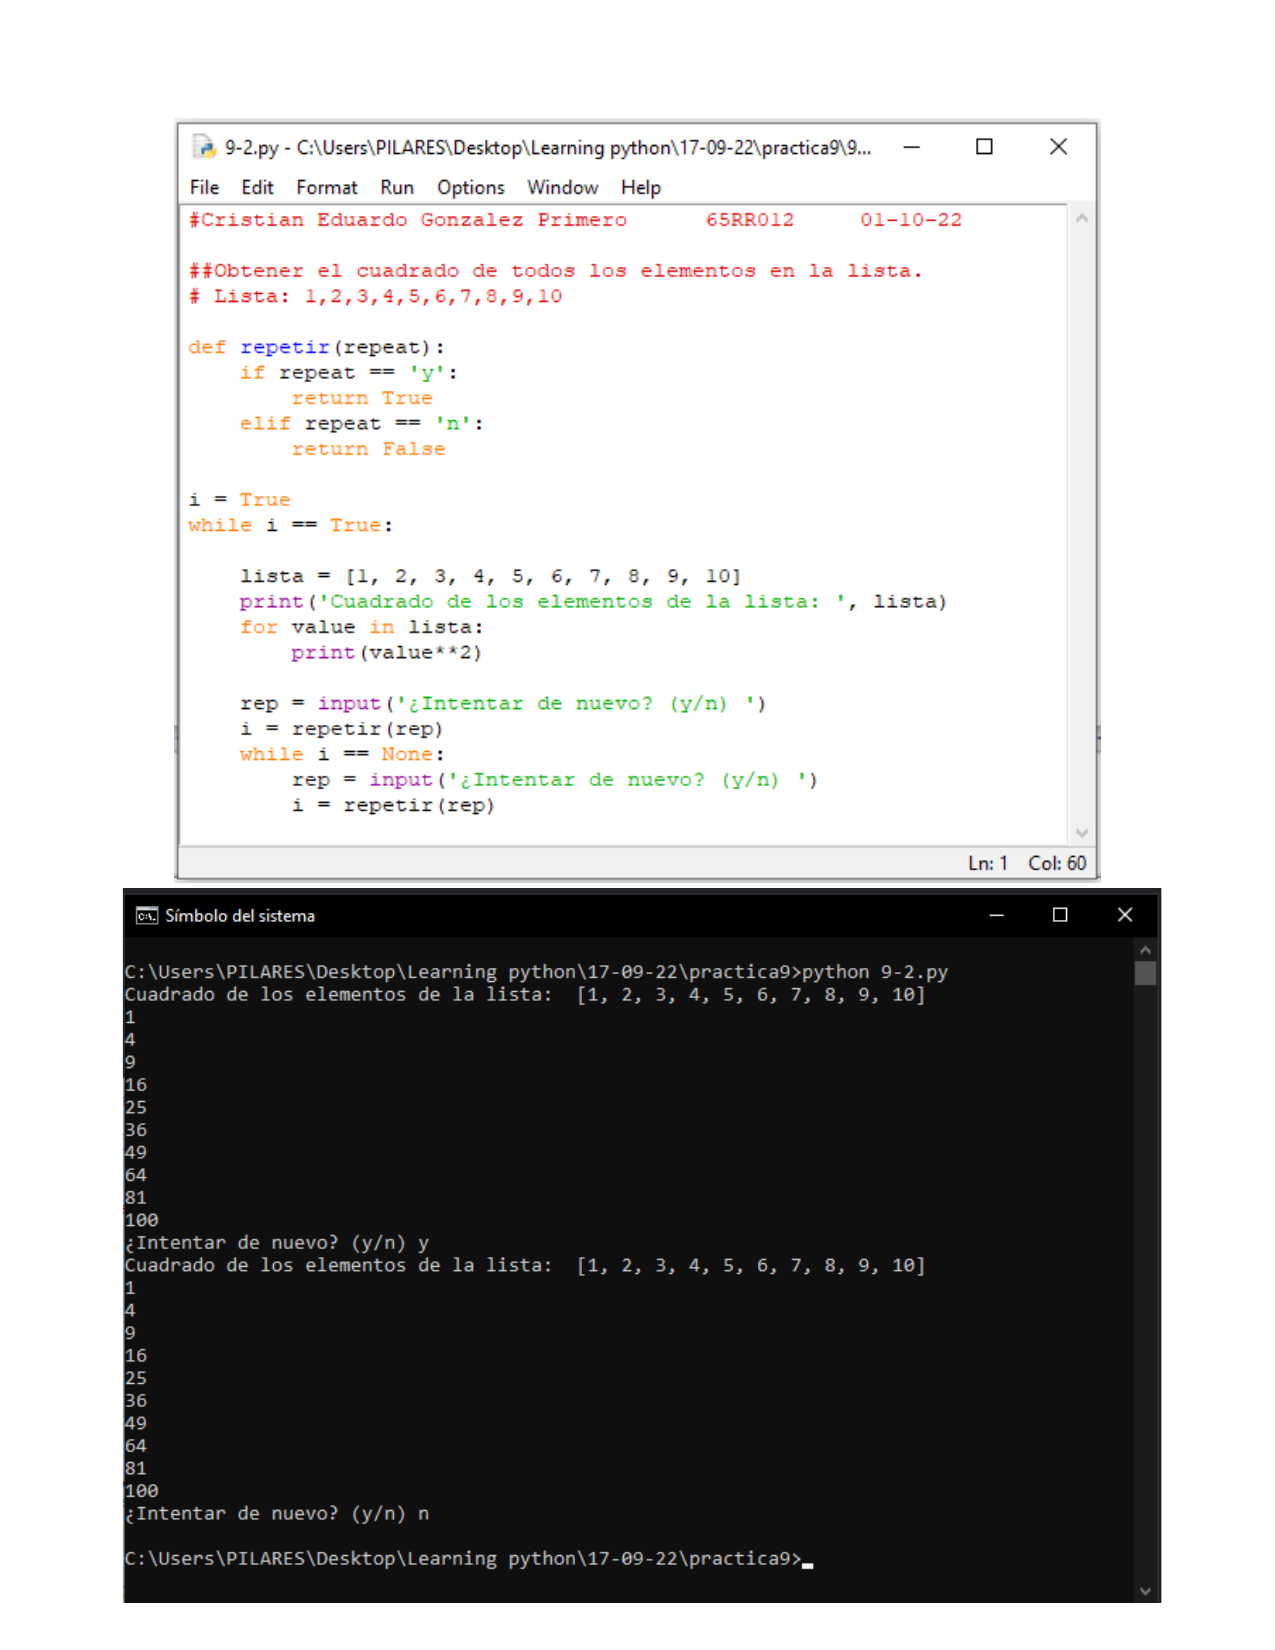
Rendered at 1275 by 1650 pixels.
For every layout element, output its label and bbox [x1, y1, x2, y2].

picture [174, 118, 1101, 883]
picture [122, 888, 1162, 1603]
